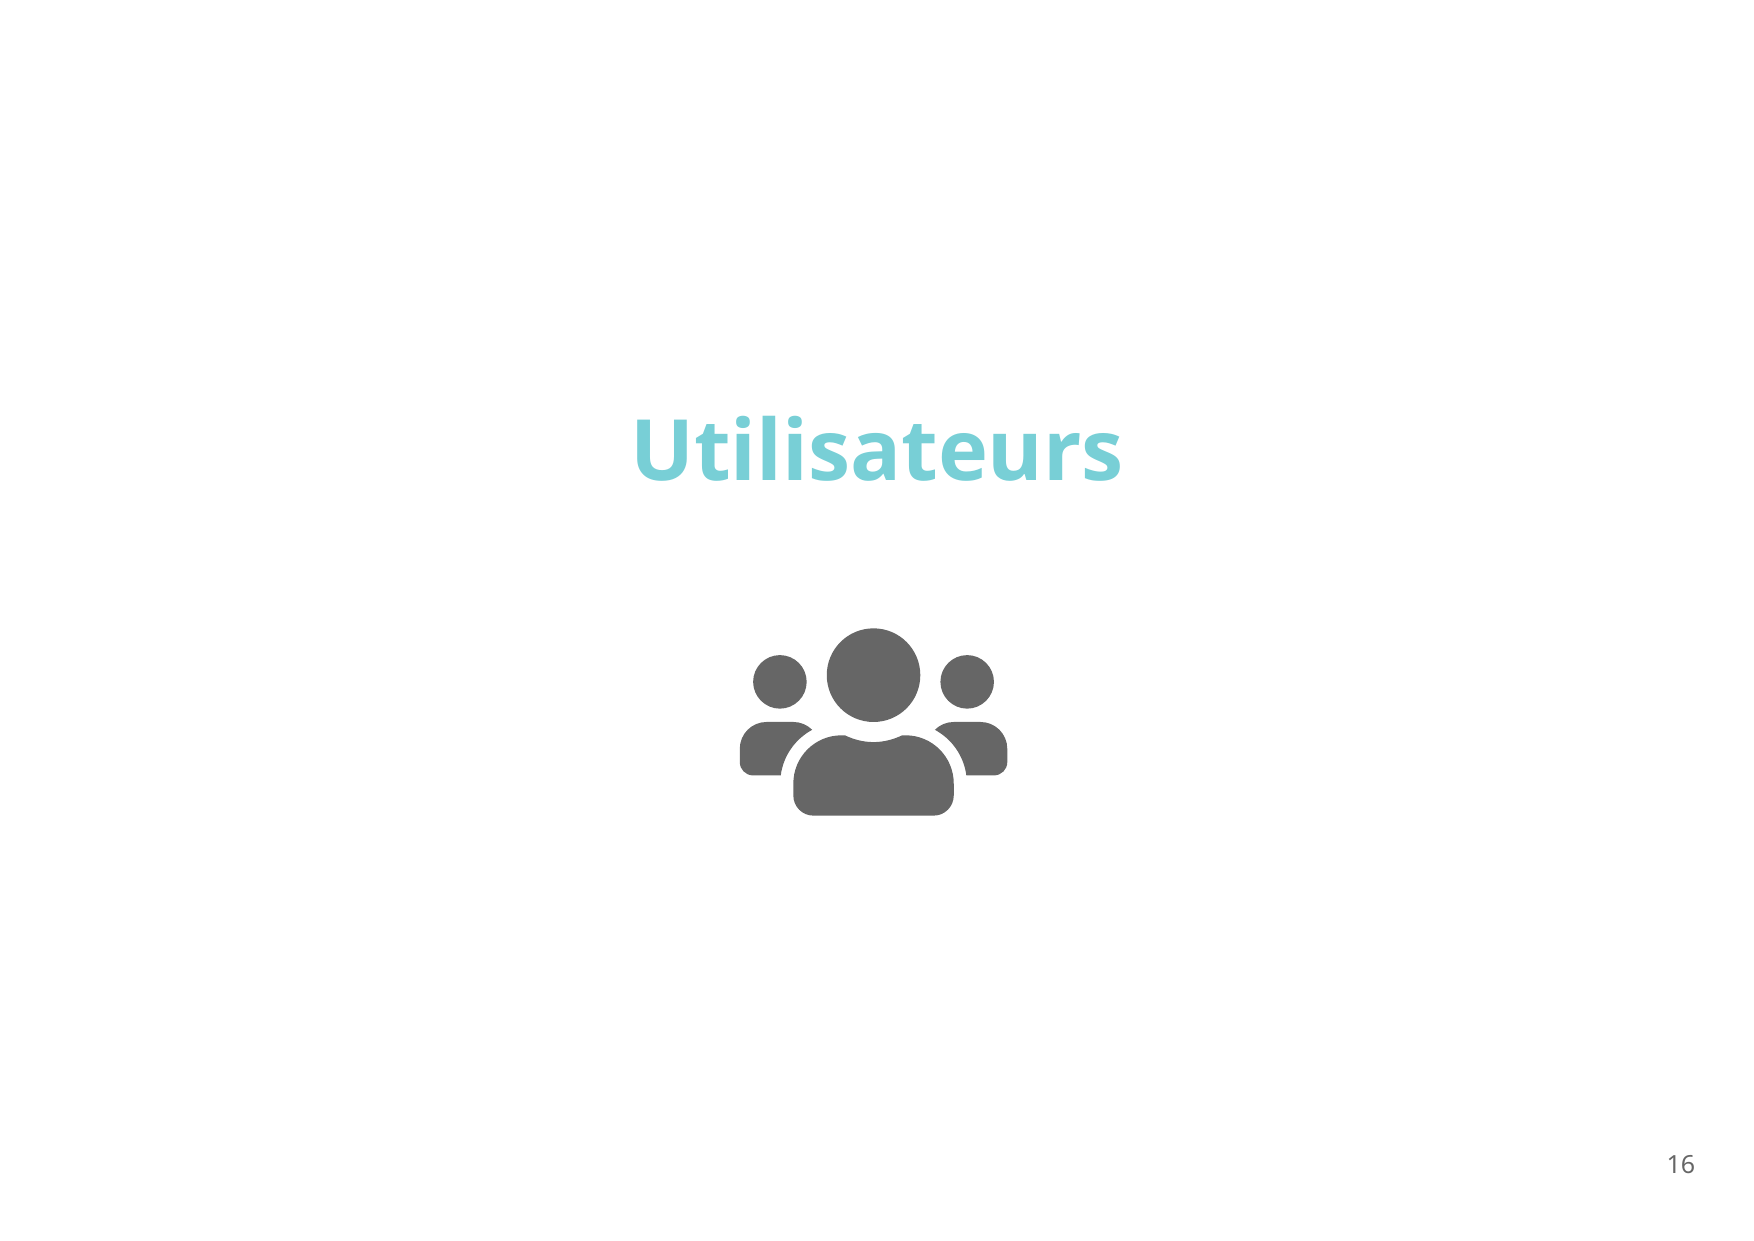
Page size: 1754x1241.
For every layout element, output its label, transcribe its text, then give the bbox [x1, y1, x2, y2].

subtitle Utilisateurs [59, 389, 1695, 505]
